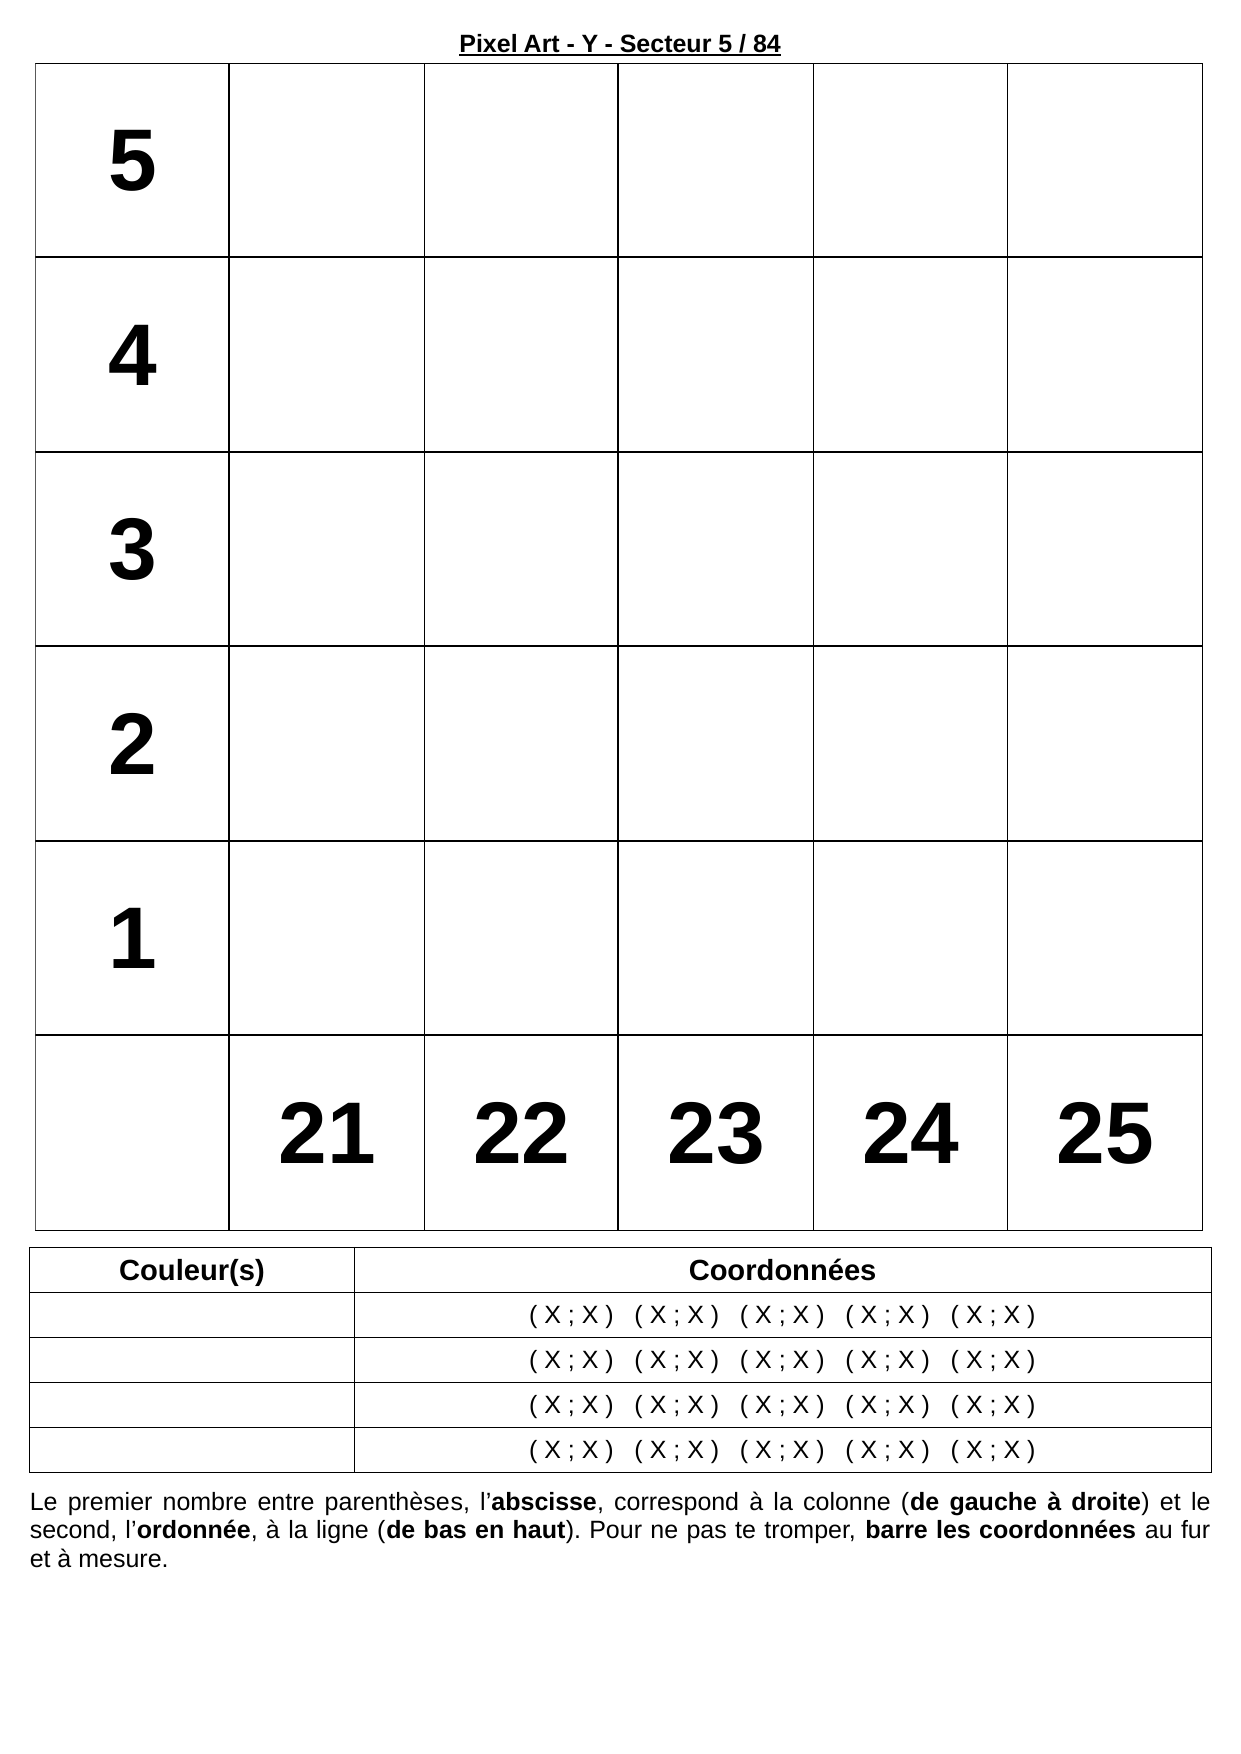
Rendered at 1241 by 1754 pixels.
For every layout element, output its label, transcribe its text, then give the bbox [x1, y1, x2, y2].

table_cell [30, 1293, 354, 1337]
table_cell [30, 1383, 354, 1427]
table_cell ( X ; X ) ( X ; X ) ( X ; X ) ( X ; X ) ( X ; X ) [355, 1428, 1211, 1472]
text Le premier nombre entre parenthèses, l’abscisse, correspond à la colonne (de gauche à droite) et le second, l’ordonnée, à la ligne (de bas en haut). Pour ne pas te tromper, barre les coordonnées au fur et à mesure. [29, 1487, 1211, 1573]
table_cell [30, 1338, 354, 1382]
table_header Coordonnées [355, 1248, 1211, 1292]
table_header Couleur(s) [30, 1248, 354, 1292]
table_cell ( X ; X ) ( X ; X ) ( X ; X ) ( X ; X ) ( X ; X ) [355, 1293, 1211, 1337]
table_cell ( X ; X ) ( X ; X ) ( X ; X ) ( X ; X ) ( X ; X ) [355, 1383, 1211, 1427]
text Pixel Art - Y - Secteur 5 / 84 [29, 29, 1211, 58]
table_cell [30, 1428, 354, 1472]
table_cell ( X ; X ) ( X ; X ) ( X ; X ) ( X ; X ) ( X ; X ) [355, 1338, 1211, 1382]
